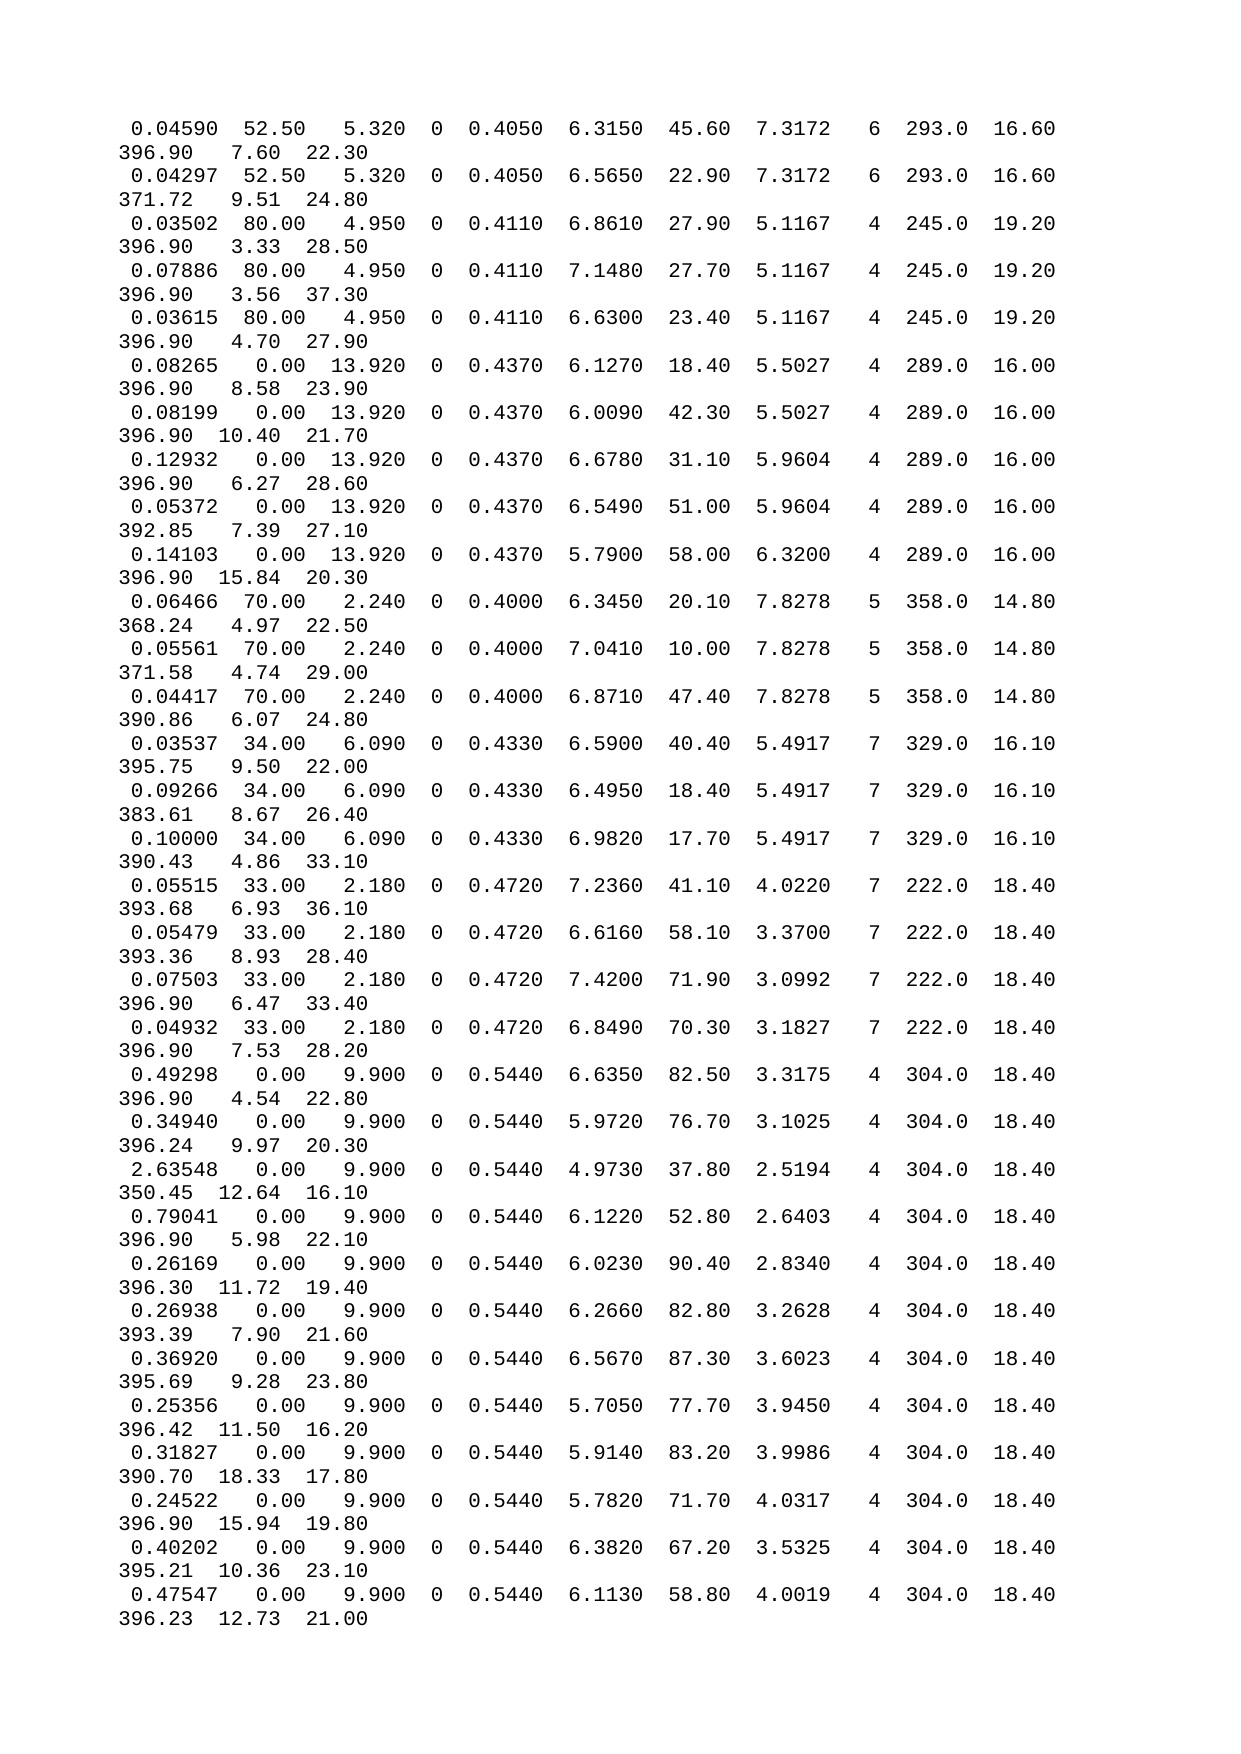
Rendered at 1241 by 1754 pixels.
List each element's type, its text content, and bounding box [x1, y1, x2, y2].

text 0.05561 70.00 2.240 0 0.4000 7.0410 10.00 7.8278 5 358.0 14.80 371.58 4.74 29.00 [118, 638, 1122, 686]
text 0.06466 70.00 2.240 0 0.4000 6.3450 20.10 7.8278 5 358.0 14.80 368.24 4.97 22.50 [118, 591, 1122, 638]
text 0.03615 80.00 4.950 0 0.4110 6.6300 23.40 5.1167 4 245.0 19.20 396.90 4.70 27.90 [118, 307, 1122, 354]
text 0.47547 0.00 9.900 0 0.5440 6.1130 58.80 4.0019 4 304.0 18.40 396.23 12.73 21.00 [118, 1584, 1122, 1631]
text 0.31827 0.00 9.900 0 0.5440 5.9140 83.20 3.9986 4 304.0 18.40 390.70 18.33 17.80 [118, 1442, 1122, 1489]
text 0.26938 0.00 9.900 0 0.5440 6.2660 82.80 3.2628 4 304.0 18.40 393.39 7.90 21.60 [118, 1300, 1122, 1348]
text 0.08265 0.00 13.920 0 0.4370 6.1270 18.40 5.5027 4 289.0 16.00 396.90 8.58 23.90 [118, 354, 1122, 402]
text 0.25356 0.00 9.900 0 0.5440 5.7050 77.70 3.9450 4 304.0 18.40 396.42 11.50 16.20 [118, 1395, 1122, 1442]
text 0.04297 52.50 5.320 0 0.4050 6.5650 22.90 7.3172 6 293.0 16.60 371.72 9.51 24.80 [118, 165, 1122, 213]
text 0.40202 0.00 9.900 0 0.5440 6.3820 67.20 3.5325 4 304.0 18.40 395.21 10.36 23.10 [118, 1537, 1122, 1584]
text 0.04932 33.00 2.180 0 0.4720 6.8490 70.30 3.1827 7 222.0 18.40 396.90 7.53 28.20 [118, 1017, 1122, 1064]
text 0.03537 34.00 6.090 0 0.4330 6.5900 40.40 5.4917 7 329.0 16.10 395.75 9.50 22.00 [118, 733, 1122, 780]
text 0.05479 33.00 2.180 0 0.4720 6.6160 58.10 3.3700 7 222.0 18.40 393.36 8.93 28.40 [118, 922, 1122, 969]
text 0.79041 0.00 9.900 0 0.5440 6.1220 52.80 2.6403 4 304.0 18.40 396.90 5.98 22.10 [118, 1206, 1122, 1253]
text 0.09266 34.00 6.090 0 0.4330 6.4950 18.40 5.4917 7 329.0 16.10 383.61 8.67 26.40 [118, 780, 1122, 827]
text 0.12932 0.00 13.920 0 0.4370 6.6780 31.10 5.9604 4 289.0 16.00 396.90 6.27 28.60 [118, 449, 1122, 496]
text 0.07503 33.00 2.180 0 0.4720 7.4200 71.90 3.0992 7 222.0 18.40 396.90 6.47 33.40 [118, 969, 1122, 1017]
text 0.07886 80.00 4.950 0 0.4110 7.1480 27.70 5.1167 4 245.0 19.20 396.90 3.56 37.30 [118, 260, 1122, 307]
text 0.04590 52.50 5.320 0 0.4050 6.3150 45.60 7.3172 6 293.0 16.60 396.90 7.60 22.30 [118, 118, 1122, 165]
text 0.24522 0.00 9.900 0 0.5440 5.7820 71.70 4.0317 4 304.0 18.40 396.90 15.94 19.80 [118, 1489, 1122, 1537]
text 0.14103 0.00 13.920 0 0.4370 5.7900 58.00 6.3200 4 289.0 16.00 396.90 15.84 20.30 [118, 544, 1122, 591]
text 0.36920 0.00 9.900 0 0.5440 6.5670 87.30 3.6023 4 304.0 18.40 395.69 9.28 23.80 [118, 1348, 1122, 1395]
text 0.08199 0.00 13.920 0 0.4370 6.0090 42.30 5.5027 4 289.0 16.00 396.90 10.40 21.70 [118, 402, 1122, 449]
text 0.49298 0.00 9.900 0 0.5440 6.6350 82.50 3.3175 4 304.0 18.40 396.90 4.54 22.80 [118, 1064, 1122, 1111]
text 0.34940 0.00 9.900 0 0.5440 5.9720 76.70 3.1025 4 304.0 18.40 396.24 9.97 20.30 [118, 1111, 1122, 1158]
text 0.10000 34.00 6.090 0 0.4330 6.9820 17.70 5.4917 7 329.0 16.10 390.43 4.86 33.10 [118, 827, 1122, 875]
text 0.03502 80.00 4.950 0 0.4110 6.8610 27.90 5.1167 4 245.0 19.20 396.90 3.33 28.50 [118, 213, 1122, 260]
text 0.26169 0.00 9.900 0 0.5440 6.0230 90.40 2.8340 4 304.0 18.40 396.30 11.72 19.40 [118, 1253, 1122, 1300]
text 0.05515 33.00 2.180 0 0.4720 7.2360 41.10 4.0220 7 222.0 18.40 393.68 6.93 36.10 [118, 875, 1122, 922]
text 0.05372 0.00 13.920 0 0.4370 6.5490 51.00 5.9604 4 289.0 16.00 392.85 7.39 27.10 [118, 496, 1122, 544]
text 2.63548 0.00 9.900 0 0.5440 4.9730 37.80 2.5194 4 304.0 18.40 350.45 12.64 16.10 [118, 1158, 1122, 1206]
text 0.04417 70.00 2.240 0 0.4000 6.8710 47.40 7.8278 5 358.0 14.80 390.86 6.07 24.80 [118, 686, 1122, 733]
